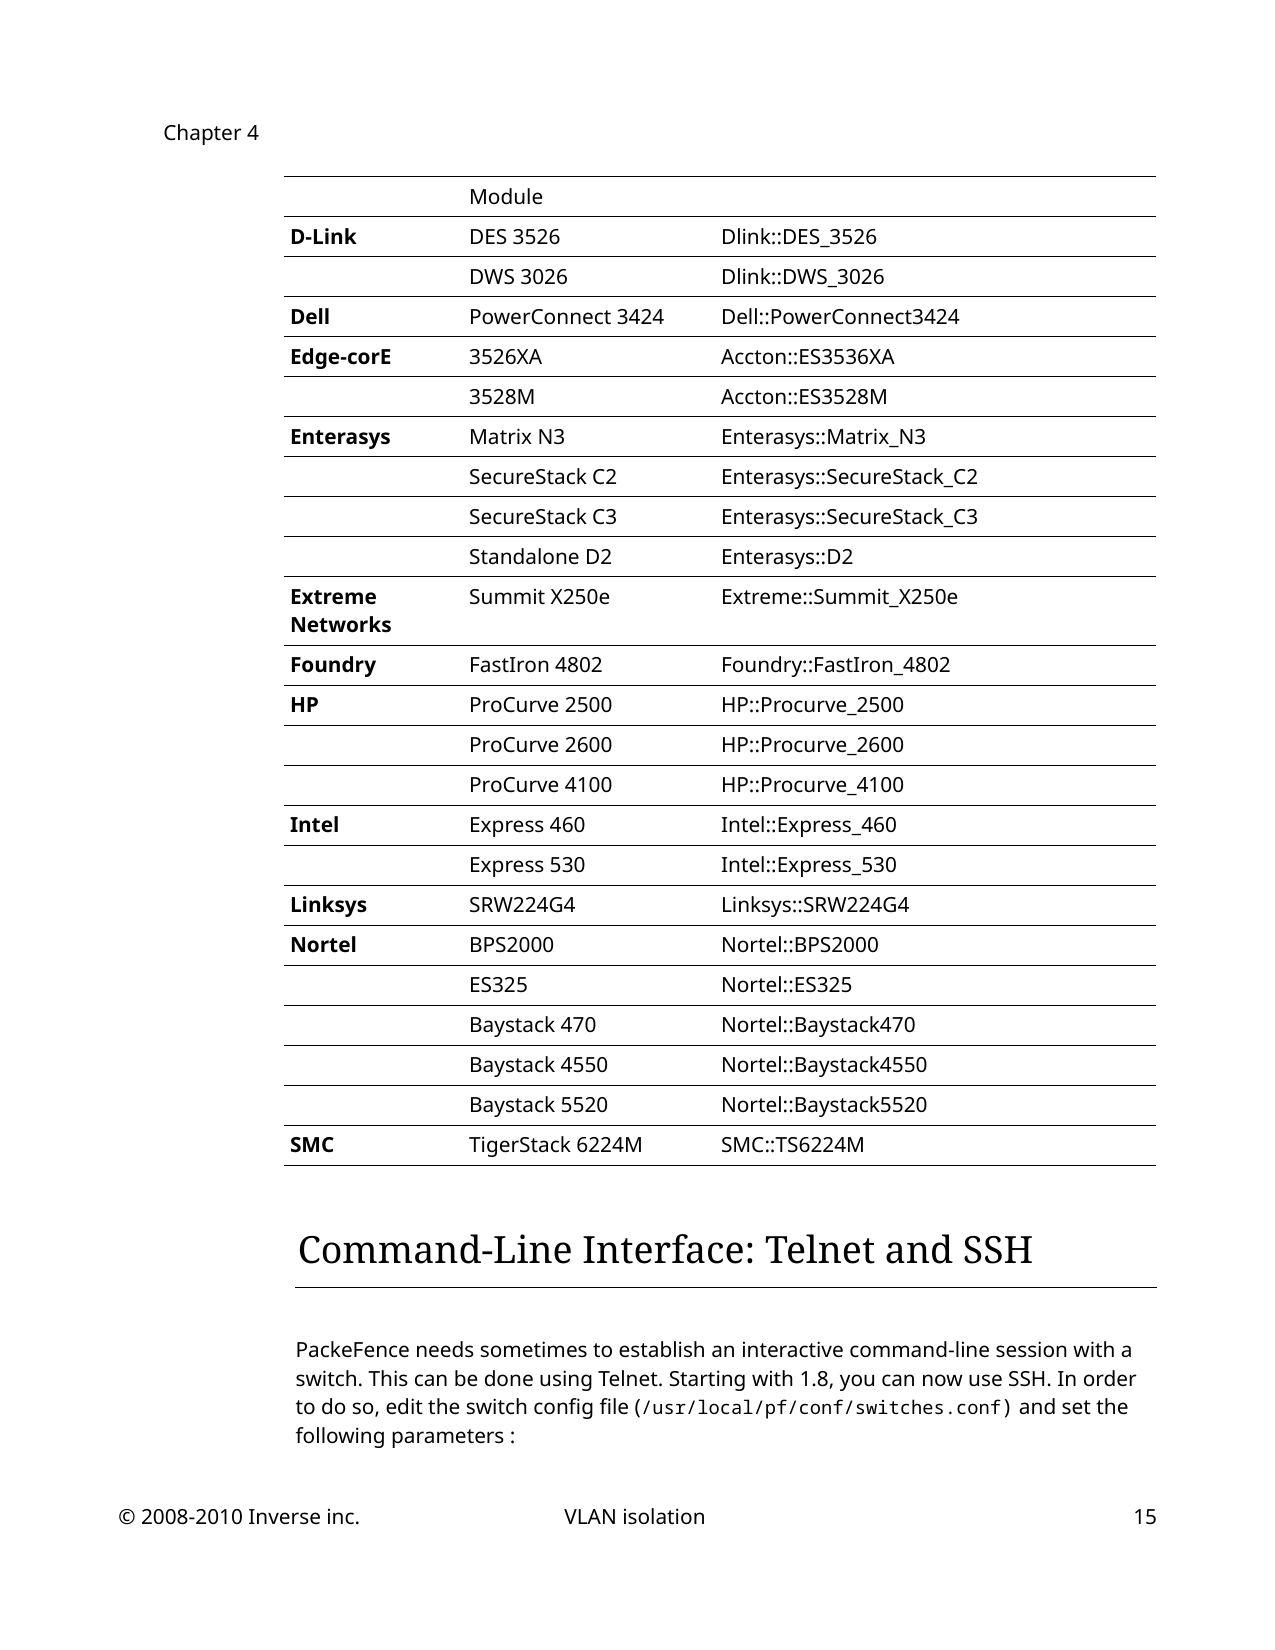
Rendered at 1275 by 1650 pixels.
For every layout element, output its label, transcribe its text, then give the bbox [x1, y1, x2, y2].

table_cell BPS2000 [463, 926, 715, 964]
table_cell Express 460 [463, 806, 715, 844]
table_cell D-Link [284, 217, 463, 256]
table_cell HP::Procurve_2500 [715, 686, 1156, 724]
table_cell 3526XA [463, 337, 715, 376]
table_cell [715, 177, 1156, 216]
table_cell FastIron 4802 [463, 646, 715, 684]
table_cell ProCurve 2500 [463, 686, 715, 724]
table_cell TigerStack 6224M [463, 1126, 715, 1164]
table_cell Extreme::Summit_X250e [715, 577, 1156, 644]
table_cell [284, 177, 463, 216]
table_cell SecureStack C2 [463, 457, 715, 496]
table_cell HP::Procurve_2600 [715, 726, 1156, 764]
table_cell Module [463, 177, 715, 216]
table_cell Standalone D2 [463, 537, 715, 576]
table_cell Summit X250e [463, 577, 715, 644]
table_cell [284, 457, 463, 496]
table_cell [284, 257, 463, 296]
table_cell Enterasys::SecureStack_C3 [715, 497, 1156, 536]
table_cell Dell [284, 297, 463, 336]
table_cell ProCurve 2600 [463, 726, 715, 764]
table_cell Intel [284, 806, 463, 844]
table_cell DWS 3026 [463, 257, 715, 296]
table_cell Matrix N3 [463, 417, 715, 456]
table_cell Enterasys [284, 417, 463, 456]
table_cell Dlink::DWS_3026 [715, 257, 1156, 296]
table_cell 3528M [463, 377, 715, 416]
table_cell PowerConnect 3424 [463, 297, 715, 336]
table_cell [284, 1006, 463, 1044]
table_cell Baystack 4550 [463, 1046, 715, 1084]
table_cell Nortel::Baystack5520 [715, 1086, 1156, 1124]
table_cell Linksys [284, 886, 463, 924]
table_cell [284, 966, 463, 1004]
table_cell Dlink::DES_3526 [715, 217, 1156, 256]
table_cell HP::Procurve_4100 [715, 766, 1156, 804]
table_cell [284, 537, 463, 576]
table_cell DES 3526 [463, 217, 715, 256]
table_cell SRW224G4 [463, 886, 715, 924]
table_cell Enterasys::Matrix_N3 [715, 417, 1156, 456]
table_cell Accton::ES3536XA [715, 337, 1156, 376]
table_cell ES325 [463, 966, 715, 1004]
table_cell SMC [284, 1126, 463, 1164]
table_cell Nortel::Baystack470 [715, 1006, 1156, 1044]
table_cell [284, 1046, 463, 1084]
table_cell [284, 726, 463, 764]
subtitle Command-Line Interface: Telnet and SSH [295, 1224, 1157, 1287]
table_cell [284, 497, 463, 536]
table_cell [284, 1086, 463, 1124]
table_cell Nortel::Baystack4550 [715, 1046, 1156, 1084]
table_cell Dell::PowerConnect3424 [715, 297, 1156, 336]
table_cell Nortel::BPS2000 [715, 926, 1156, 964]
table_cell Intel::Express_460 [715, 806, 1156, 844]
table_cell Nortel [284, 926, 463, 964]
table_cell Enterasys::SecureStack_C2 [715, 457, 1156, 496]
table_cell Linksys::SRW224G4 [715, 886, 1156, 924]
table_cell ProCurve 4100 [463, 766, 715, 804]
table_cell [284, 846, 463, 884]
table_cell Express 530 [463, 846, 715, 884]
table_cell Enterasys::D2 [715, 537, 1156, 576]
table_cell Nortel::ES325 [715, 966, 1156, 1004]
table_cell Foundry::FastIron_4802 [715, 646, 1156, 684]
table_cell Accton::ES3528M [715, 377, 1156, 416]
table_cell [284, 377, 463, 416]
table_cell Foundry [284, 646, 463, 684]
table_cell SecureStack C3 [463, 497, 715, 536]
text PackeFence needs sometimes to establish an interactive command-line session with a switch. This can be done using Telnet. Starting with 1.8, you can now use SSH. In order to do so, edit the switch config file (/usr/local/pf/conf/switches.conf) and set the following parameters : [295, 1335, 1157, 1449]
table_cell Baystack 5520 [463, 1086, 715, 1124]
table_cell Baystack 470 [463, 1006, 715, 1044]
table_cell Edge-corE [284, 337, 463, 376]
table_cell HP [284, 686, 463, 724]
table_cell SMC::TS6224M [715, 1126, 1156, 1164]
table_cell Intel::Express_530 [715, 846, 1156, 884]
table_cell [284, 766, 463, 804]
table_cell Extreme Networks [284, 577, 463, 644]
